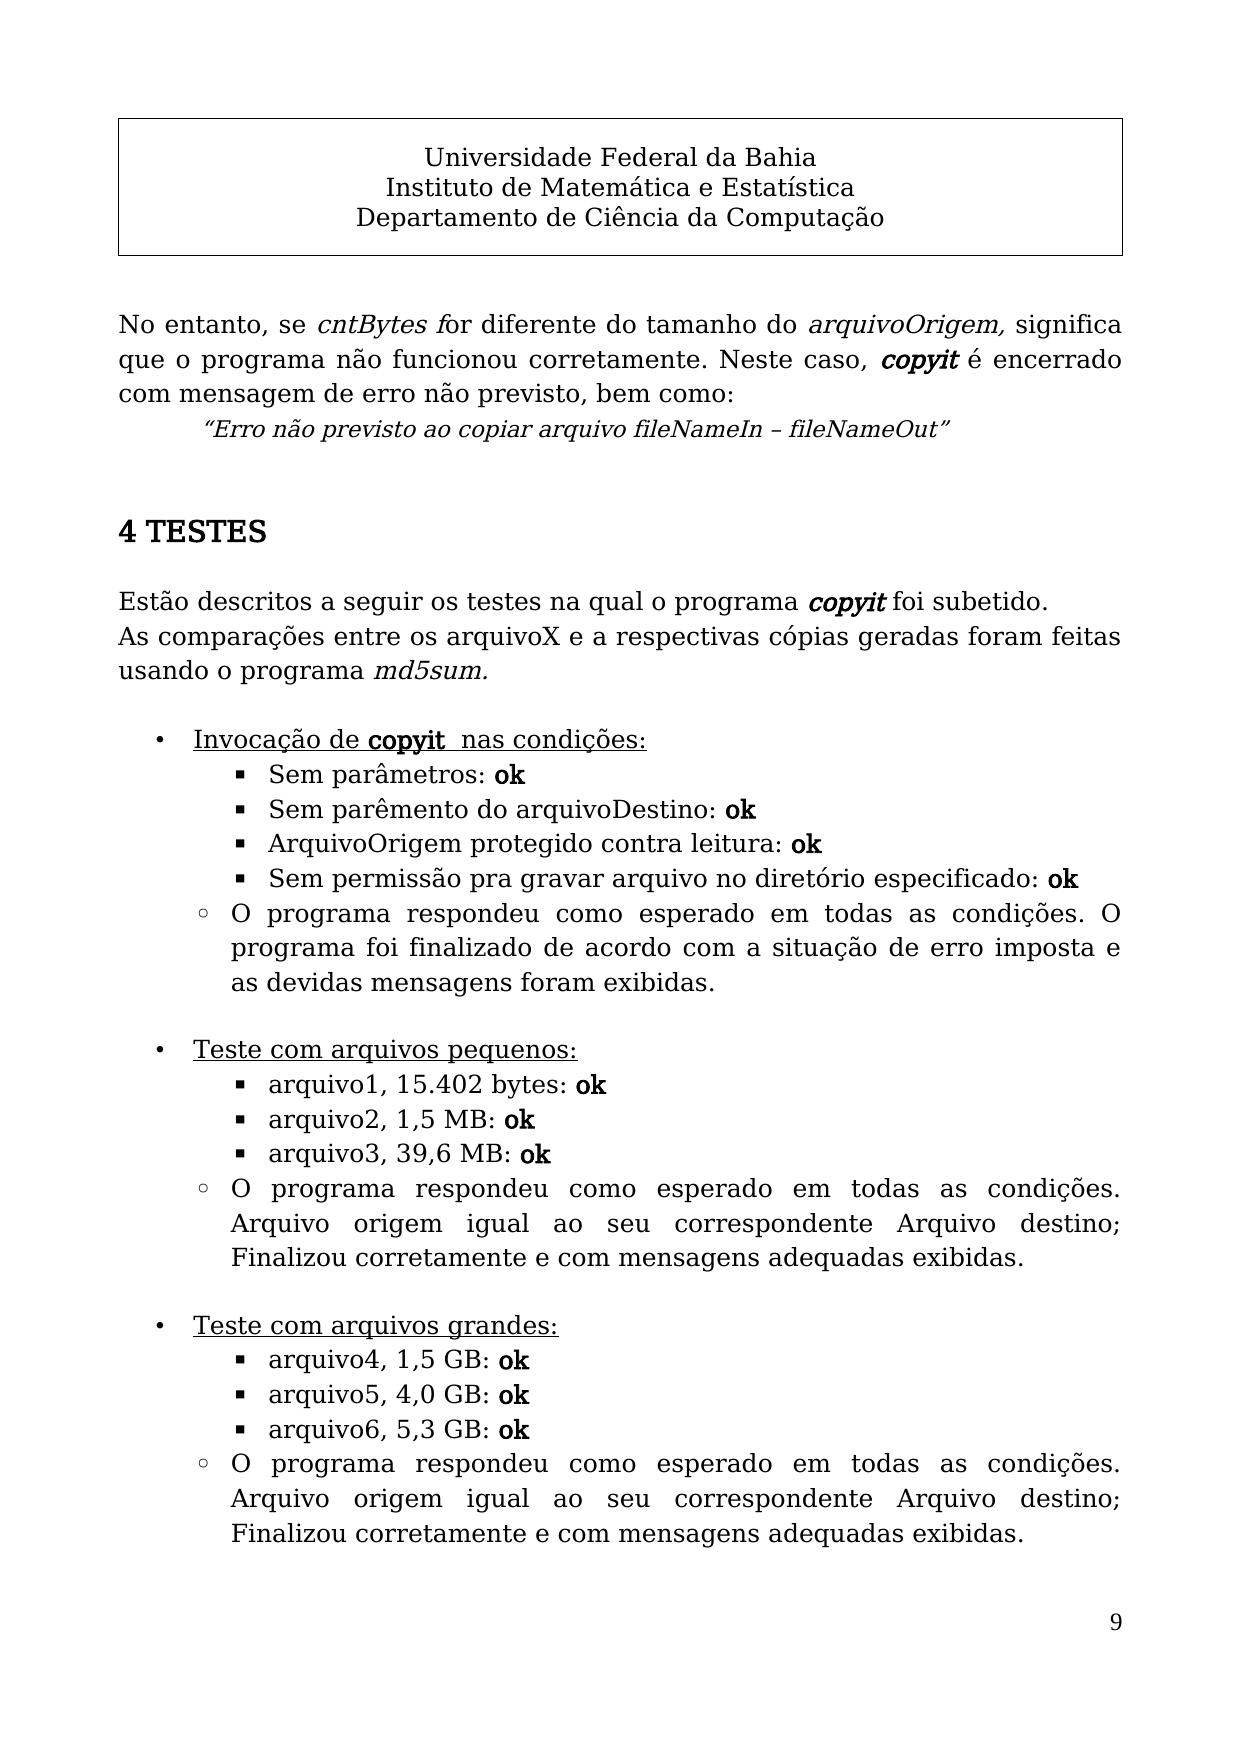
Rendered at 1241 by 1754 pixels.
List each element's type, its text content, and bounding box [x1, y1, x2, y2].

list arquivo3, 39,6 MB: ok [231, 1138, 1122, 1168]
list O programa respondeu como esperado em todas as condições. Arquivo origem igual ao seu correspondente Arquivo destino; Finalizou corretamente e com mensagens adequadas exibidas. [193, 1448, 1122, 1547]
list Sem parâmetros: ok [231, 758, 1122, 789]
text Estão descritos a seguir os testes na qual o programa copyit foi subetido. [118, 586, 1122, 616]
list Sem parêmento do arquivoDestino: ok [231, 793, 1122, 823]
list ArquivoOrigem protegido contra leitura: ok [231, 828, 1122, 858]
list arquivo1, 15.402 bytes: ok [231, 1069, 1122, 1099]
text No entanto, se cntBytes for diferente do tamanho do arquivoOrigem, significa que o programa não funcionou corretamente. Neste caso, copyit é encerrado com mensagem de erro não previsto, bem como: [118, 309, 1122, 408]
list O programa respondeu como esperado em todas as condições. O programa foi finalizado de acordo com a situação de erro imposta e as devidas mensagens foram exibidas. [193, 897, 1122, 996]
list O programa respondeu como esperado em todas as condições. Arquivo origem igual ao seu correspondente Arquivo destino; Finalizou corretamente e com mensagens adequadas exibidas. [193, 1173, 1122, 1272]
list Sem permissão pra gravar arquivo no diretório especificado: ok [231, 863, 1122, 893]
list Invocação de copyit nas condições: [156, 724, 1122, 754]
list Teste com arquivos grandes: [156, 1309, 1122, 1339]
text 4 TESTES [118, 513, 1122, 548]
list arquivo4, 1,5 GB: ok [231, 1344, 1122, 1374]
list arquivo6, 5,3 GB: ok [231, 1413, 1122, 1444]
list Teste com arquivos pequenos: [156, 1034, 1122, 1064]
list arquivo2, 1,5 MB: ok [231, 1103, 1122, 1133]
text As comparações entre os arquivoX e a respectivas cópias geradas foram feitas usando o programa md5sum. [118, 620, 1122, 685]
text “Erro não previsto ao copiar arquivo fileNameIn – fileNameOut” [118, 412, 1122, 442]
list arquivo5, 4,0 GB: ok [231, 1379, 1122, 1409]
